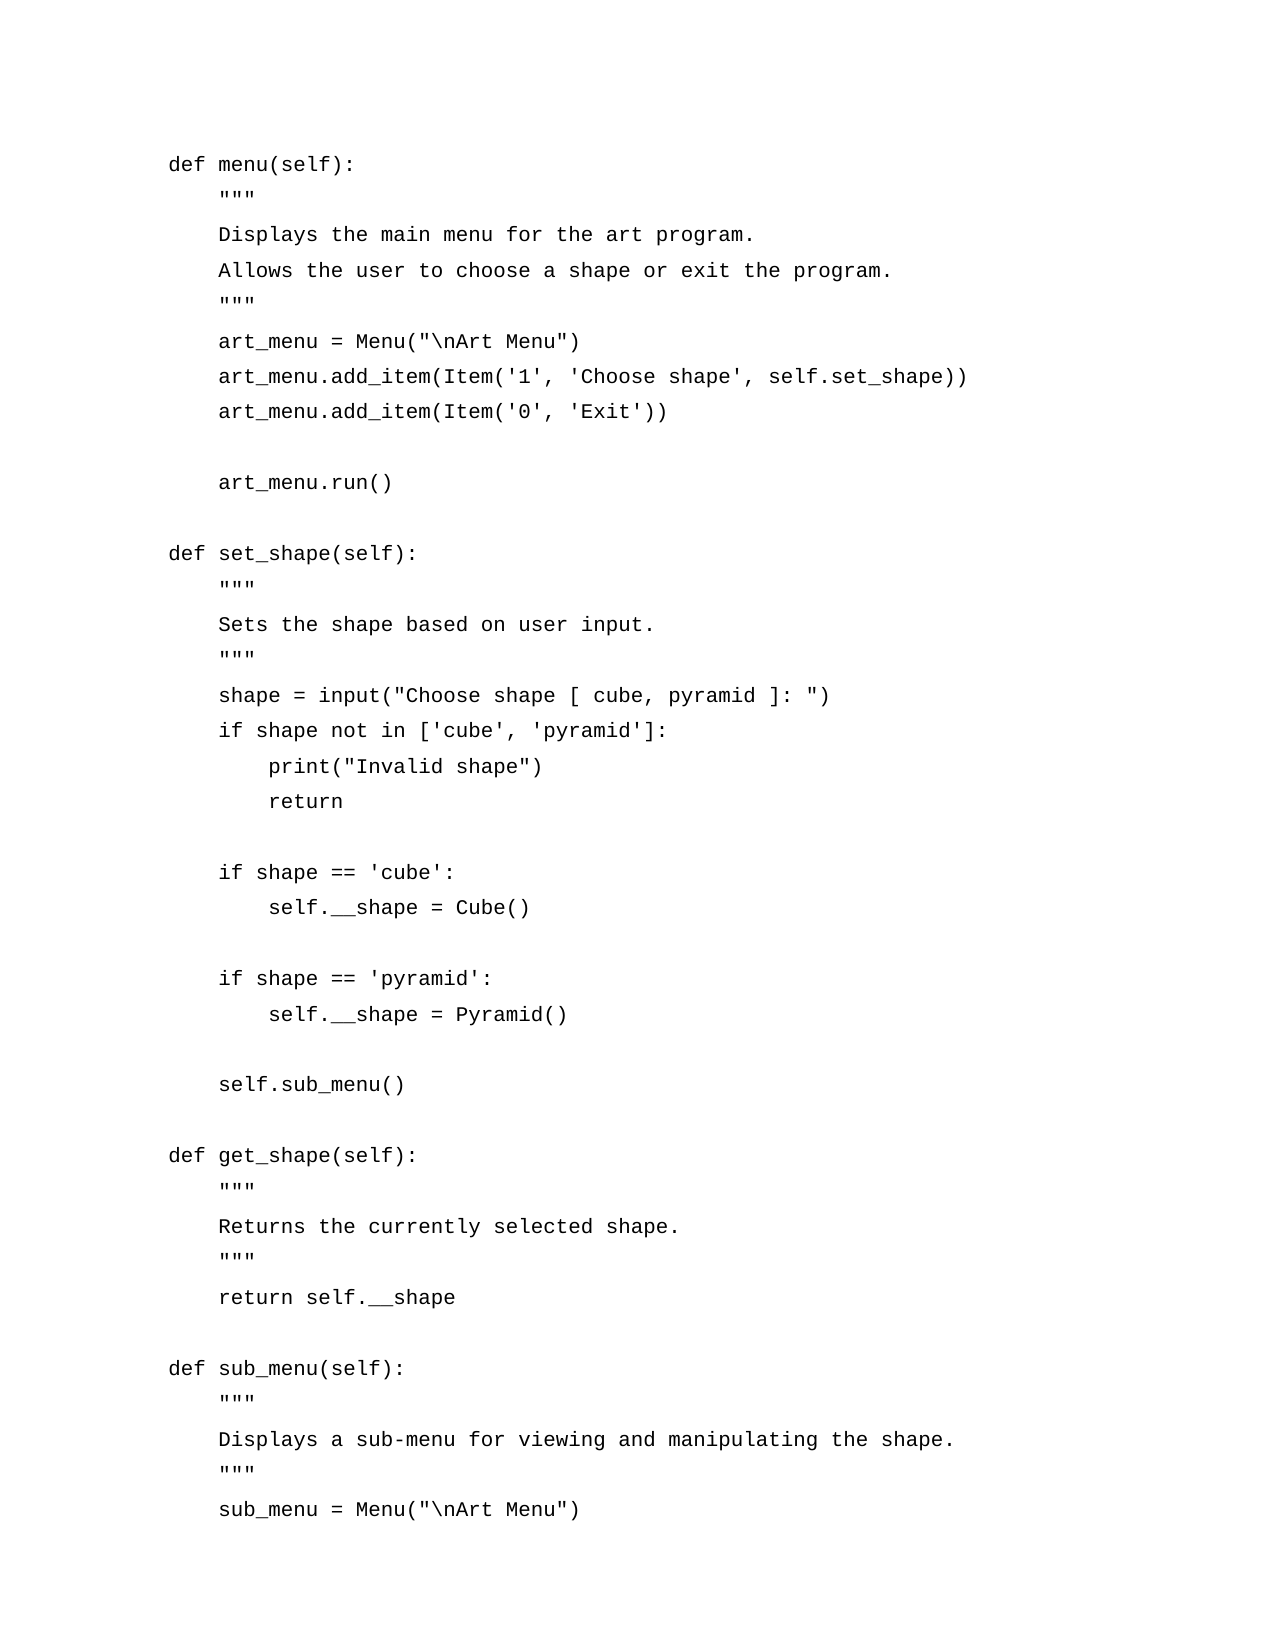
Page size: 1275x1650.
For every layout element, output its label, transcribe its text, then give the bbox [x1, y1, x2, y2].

text Allows the user to choose a shape or exit the program. [118, 260, 1157, 283]
text return self.__shape [118, 1287, 1157, 1311]
text if shape == 'cube': [118, 862, 1157, 886]
text """ [118, 578, 1157, 602]
text self.__shape = Cube() [118, 897, 1157, 921]
text if shape == 'pyramid': [118, 968, 1157, 992]
text """ [118, 295, 1157, 319]
text sub_menu = Menu("\nArt Menu") [118, 1499, 1157, 1523]
text def get_shape(self): [118, 1145, 1157, 1169]
text def set_shape(self): [118, 543, 1157, 567]
text Displays a sub-menu for viewing and manipulating the shape. [118, 1428, 1157, 1452]
text Sets the shape based on user input. [118, 614, 1157, 638]
text """ [118, 1251, 1157, 1275]
text """ [118, 1393, 1157, 1417]
text """ [118, 1464, 1157, 1488]
text """ [118, 189, 1157, 213]
text art_menu.run() [118, 472, 1157, 496]
text shape = input("Choose shape [ cube, pyramid ]: ") [118, 685, 1157, 708]
text """ [118, 649, 1157, 673]
text if shape not in ['cube', 'pyramid']: [118, 720, 1157, 744]
text art_menu.add_item(Item('0', 'Exit')) [118, 401, 1157, 425]
text def sub_menu(self): [118, 1358, 1157, 1381]
text self.__shape = Pyramid() [118, 1003, 1157, 1027]
text Displays the main menu for the art program. [118, 224, 1157, 248]
text self.sub_menu() [118, 1074, 1157, 1098]
text art_menu.add_item(Item('1', 'Choose shape', self.set_shape)) [118, 366, 1157, 390]
text print("Invalid shape") [118, 756, 1157, 779]
text Returns the currently selected shape. [118, 1216, 1157, 1240]
text return [118, 791, 1157, 815]
text """ [118, 1181, 1157, 1204]
text def menu(self): [118, 153, 1157, 177]
text art_menu = Menu("\nArt Menu") [118, 331, 1157, 354]
